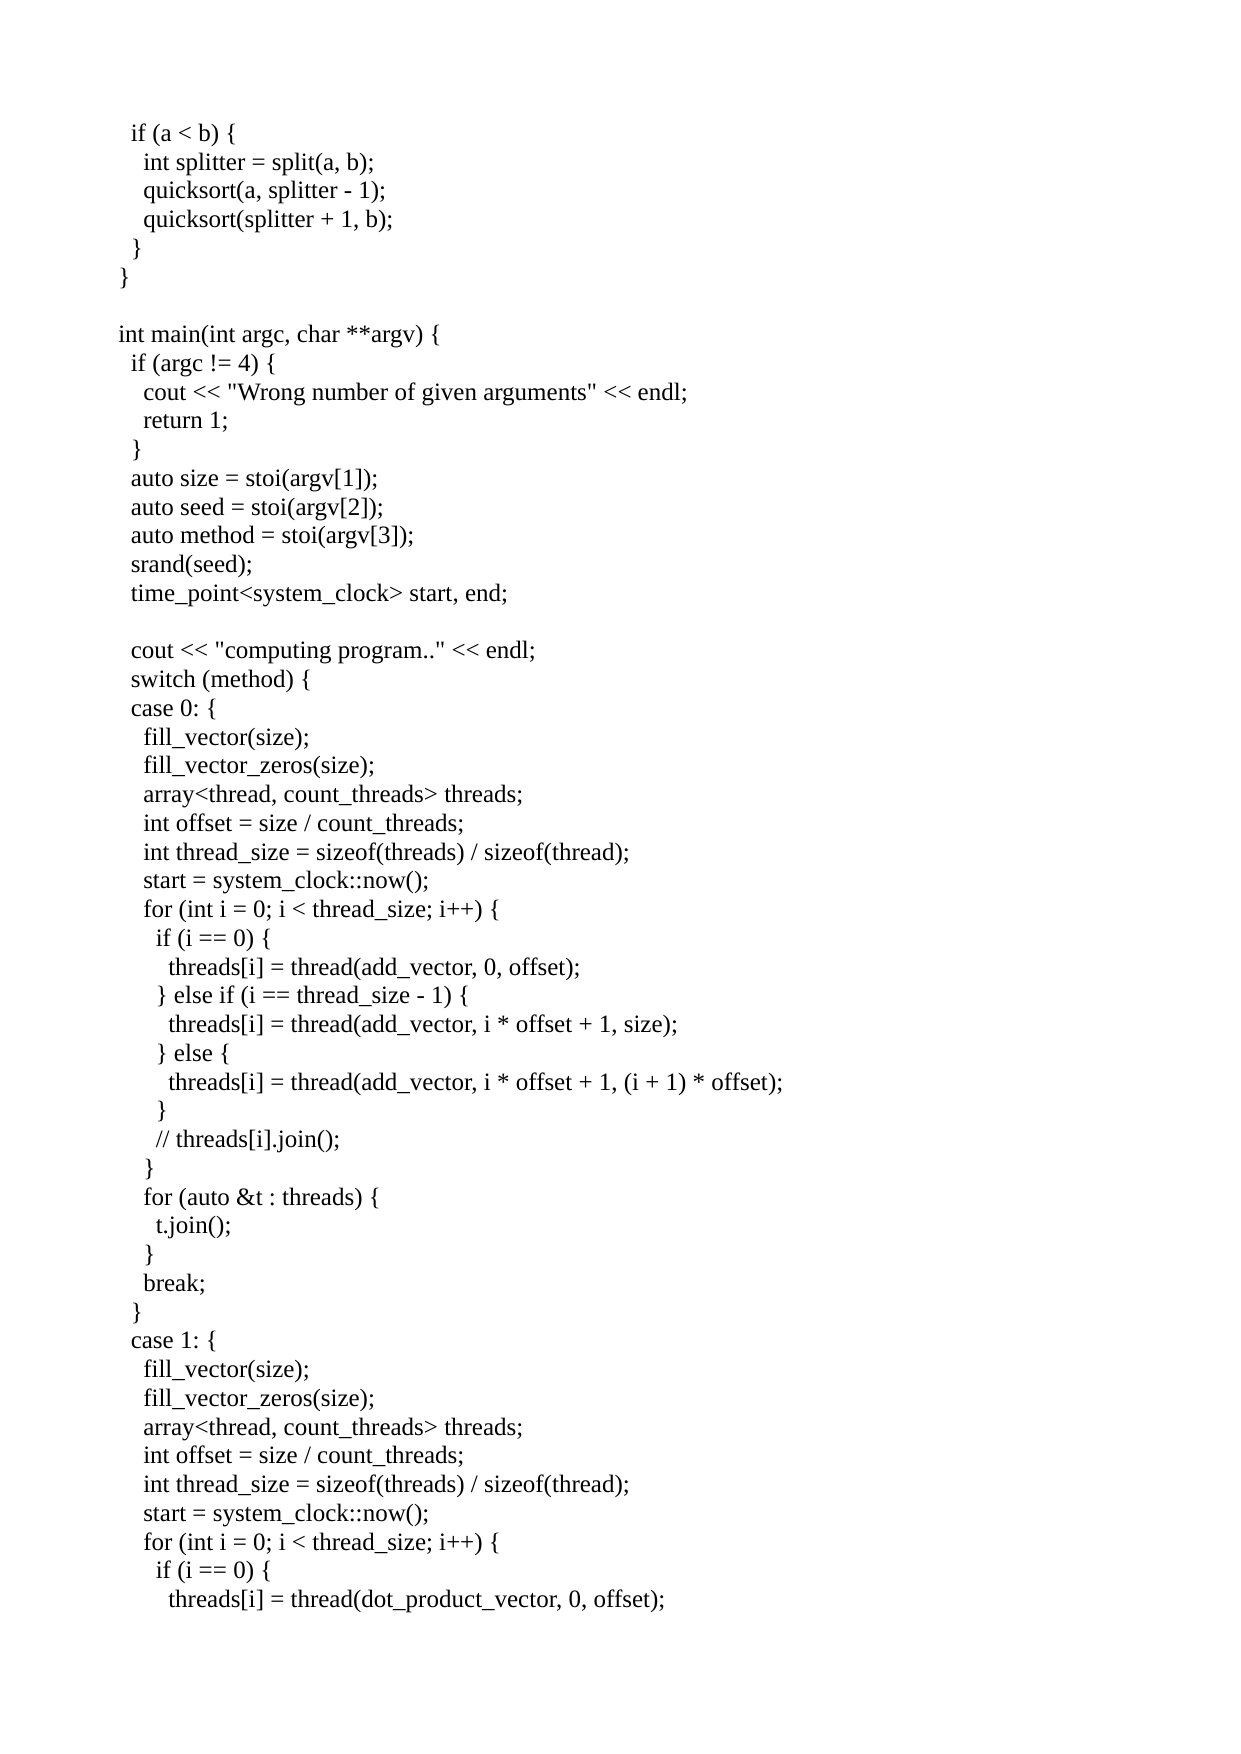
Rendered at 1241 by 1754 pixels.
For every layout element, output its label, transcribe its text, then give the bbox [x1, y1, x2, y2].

text if (i == 0) { [118, 1556, 1122, 1584]
text fill_vector_zeros(size); [118, 751, 1122, 779]
text int splitter = split(a, b); [118, 147, 1122, 176]
text for (auto &t : threads) { [118, 1182, 1122, 1211]
text fill_vector(size); [118, 1354, 1122, 1383]
text int offset = size / count_threads; [118, 1441, 1122, 1469]
text for (int i = 0; i < thread_size; i++) { [118, 1527, 1122, 1556]
text fill_vector_zeros(size); [118, 1383, 1122, 1412]
text case 0: { [118, 693, 1122, 722]
text auto method = stoi(argv[3]); [118, 521, 1122, 549]
text if (i == 0) { [118, 923, 1122, 952]
text switch (method) { [118, 664, 1122, 693]
text } [118, 1096, 1122, 1124]
text int main(int argc, char **argv) { [118, 319, 1122, 348]
text } [118, 233, 1122, 262]
text } [118, 1239, 1122, 1268]
text cout << "computing program.." << endl; [118, 636, 1122, 664]
text srand(seed); [118, 549, 1122, 578]
text start = system_clock::now(); [118, 1498, 1122, 1527]
text threads[i] = thread(dot_product_vector, 0, offset); [118, 1584, 1122, 1613]
text int offset = size / count_threads; [118, 808, 1122, 837]
text array<thread, count_threads> threads; [118, 779, 1122, 808]
text auto size = stoi(argv[1]); [118, 463, 1122, 492]
text if (argc != 4) { [118, 348, 1122, 377]
text if (a < b) { [118, 118, 1122, 147]
text cout << "Wrong number of given arguments" << endl; [118, 377, 1122, 406]
text int thread_size = sizeof(threads) / sizeof(thread); [118, 1469, 1122, 1498]
text int thread_size = sizeof(threads) / sizeof(thread); [118, 837, 1122, 866]
text } [118, 434, 1122, 463]
text } [118, 1153, 1122, 1182]
text for (int i = 0; i < thread_size; i++) { [118, 894, 1122, 923]
text start = system_clock::now(); [118, 866, 1122, 894]
text quicksort(splitter + 1, b); [118, 204, 1122, 233]
text t.join(); [118, 1211, 1122, 1239]
text quicksort(a, splitter - 1); [118, 176, 1122, 204]
text auto seed = stoi(argv[2]); [118, 492, 1122, 521]
text // threads[i].join(); [118, 1124, 1122, 1153]
text } [118, 1297, 1122, 1326]
text } [118, 262, 1122, 291]
text array<thread, count_threads> threads; [118, 1412, 1122, 1441]
text } else if (i == thread_size - 1) { [118, 981, 1122, 1009]
text return 1; [118, 406, 1122, 434]
text fill_vector(size); [118, 722, 1122, 751]
text time_point<system_clock> start, end; [118, 578, 1122, 607]
text } else { [118, 1038, 1122, 1067]
text case 1: { [118, 1326, 1122, 1354]
text threads[i] = thread(add_vector, i * offset + 1, (i + 1) * offset); [118, 1067, 1122, 1096]
text threads[i] = thread(add_vector, i * offset + 1, size); [118, 1009, 1122, 1038]
text break; [118, 1268, 1122, 1297]
text threads[i] = thread(add_vector, 0, offset); [118, 952, 1122, 981]
